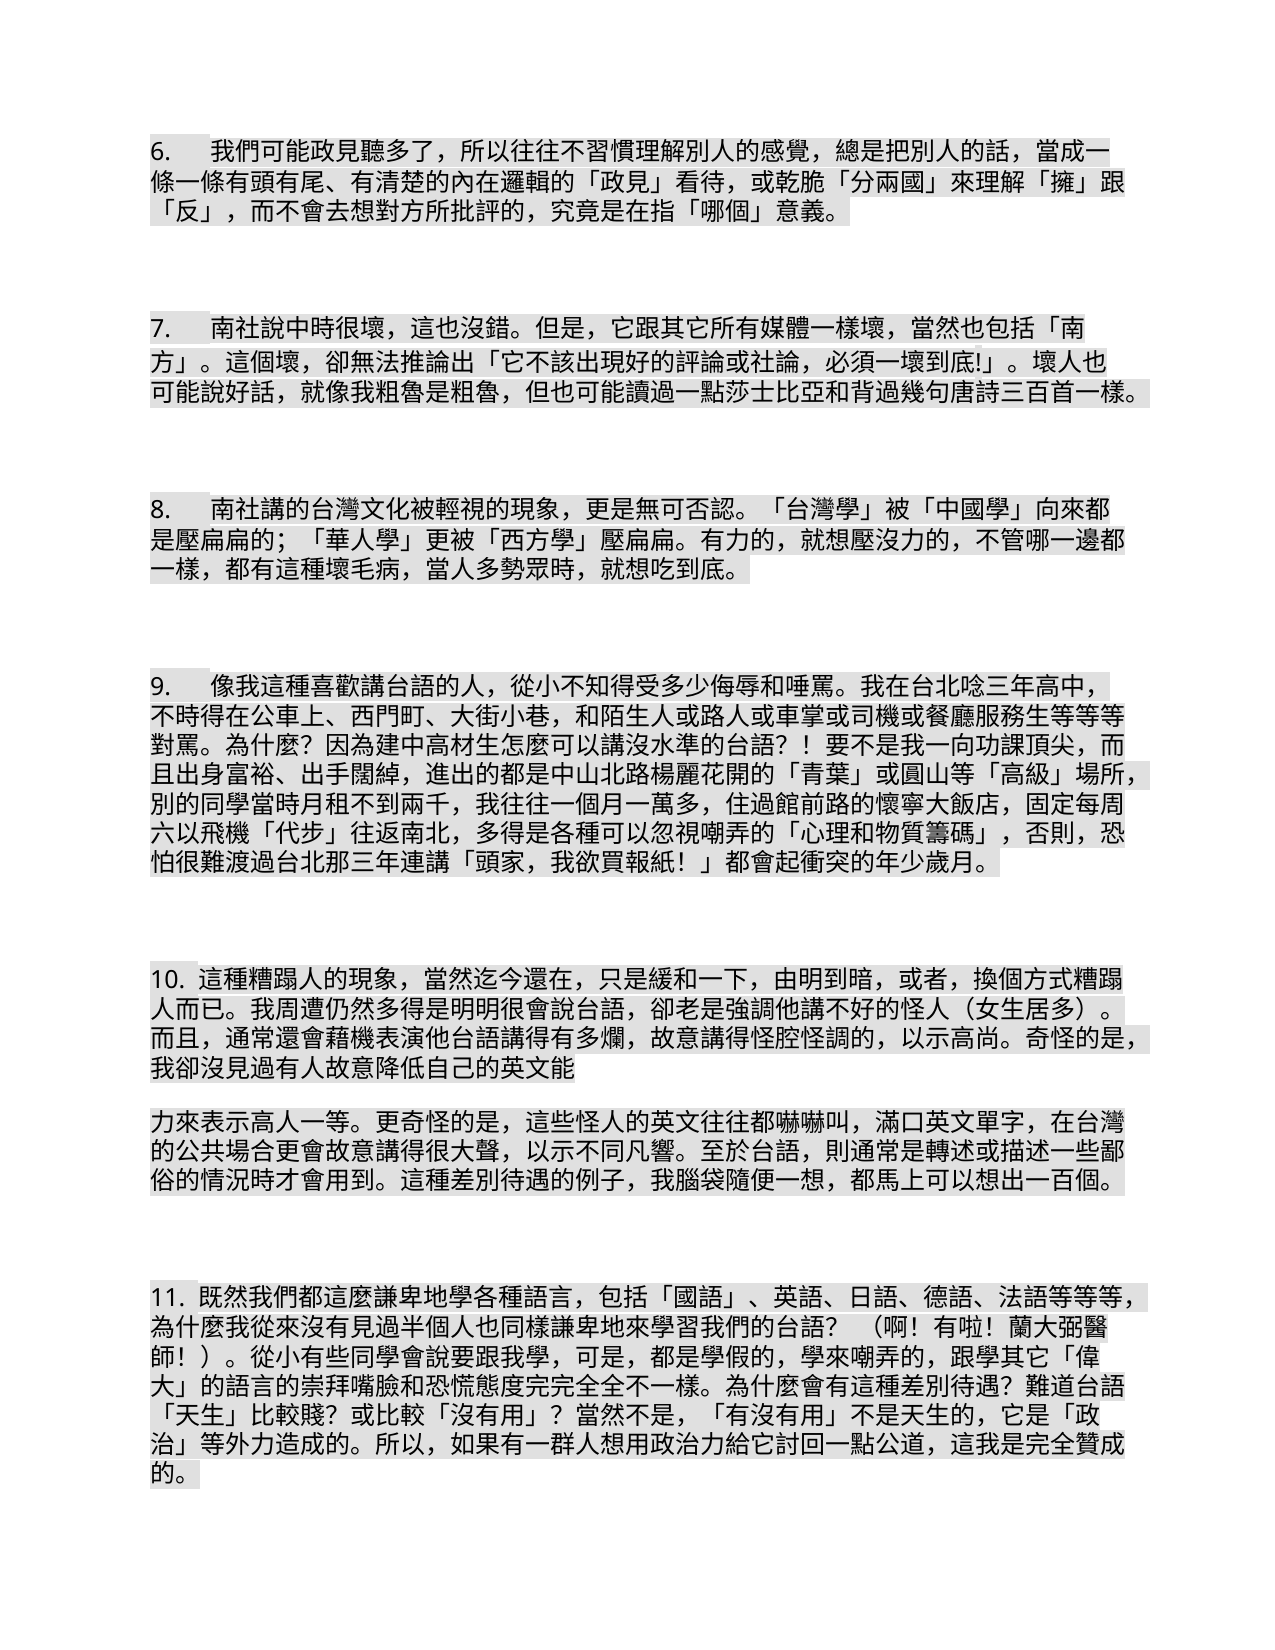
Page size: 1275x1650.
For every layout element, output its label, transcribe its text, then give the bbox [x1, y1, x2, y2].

text 9. 像我這種喜歡講台語的人，從小不知得受多少侮辱和唾罵。我在台北唸三年高中，不時得在公車上、西門町、大街小巷，和陌生人或路人或車掌或司機或餐廳服務生等等等對罵。為什麼？因為建中高材生怎麼可以講沒水準的台語？！要不是我一向功課頂尖，而且出身富裕、出手闊綽，進出的都是中山北路楊麗花開的「青葉」或圓山等「高級」場所，別的同學當時月租不到兩千，我往往一個月一萬多，住過館前路的懷寧大飯店，固定每周六以飛機「代步」往返南北，多得是各種可以忽視嘲弄的「心理和物質籌碼」，否則，恐怕很難渡過台北那三年連講「頭家，我欲買報紙！」都會起衝突的年少歲月。 [150, 668, 1125, 877]
text 11. 既然我們都這麼謙卑地學各種語言，包括「國語」、英語、日語、德語、法語等等等，為什麼我從來沒有見過半個人也同樣謙卑地來學習我們的台語？ （啊！有啦！蘭大弼醫師！）。從小有些同學會說要跟我學，可是，都是學假的，學來嘲弄的，跟學其它「偉大」的語言的崇拜嘴臉和恐慌態度完完全全不一樣。為什麼會有這種差別待遇？難道台語「天生」比較賤？或比較「沒有用」？當然不是，「有沒有用」不是天生的，它是「政治」等外力造成的。所以，如果有一群人想用政治力給它討回一點公道，這我是完全贊成的。 [150, 1279, 1125, 1489]
text 8. 南社講的台灣文化被輕視的現象，更是無可否認。「台灣學」被「中國學」向來都是壓扁扁的；「華人學」更被「西方學」壓扁扁。有力的，就想壓沒力的，不管哪一邊都一樣，都有這種壞毛病，當人多勢眾時，就想吃到底。 [150, 492, 1125, 584]
text 力來表示高人一等。更奇怪的是，這些怪人的英文往往都嚇嚇叫，滿口英文單字，在台灣的公共場合更會故意講得很大聲，以示不同凡響。至於台語，則通常是轉述或描述一些鄙俗的情況時才會用到。這種差別待遇的例子，我腦袋隨便一想，都馬上可以想出一百個。 [150, 1108, 1125, 1196]
text 7. 南社說中時很壞，這也沒錯。但是，它跟其它所有媒體一樣壞，當然也包括「南方」。這個壞，卻無法推論出「它不該出現好的評論或社論，必須一壞到底!」。壞人也可能說好話，就像我粗魯是粗魯，但也可能讀過一點莎士比亞和背過幾句唐詩三百首一樣。 [150, 311, 1125, 408]
text 10. 這種糟蹋人的現象，當然迄今還在，只是緩和一下，由明到暗，或者，換個方式糟蹋人而已。我周遭仍然多得是明明很會說台語，卻老是強調他講不好的怪人（女生居多）。而且，通常還會藉機表演他台語講得有多爛，故意講得怪腔怪調的，以示高尚。奇怪的是，我卻沒見過有人故意降低自己的英文能 [150, 961, 1125, 1083]
text 6. 我們可能政見聽多了，所以往往不習慣理解別人的感覺，總是把別人的話，當成一條一條有頭有尾、有清楚的內在邏輯的「政見」看待，或乾脆「分兩國」來理解「擁」跟「反」，而不會去想對方所批評的，究竟是在指「哪個」意義。 [150, 134, 1125, 226]
